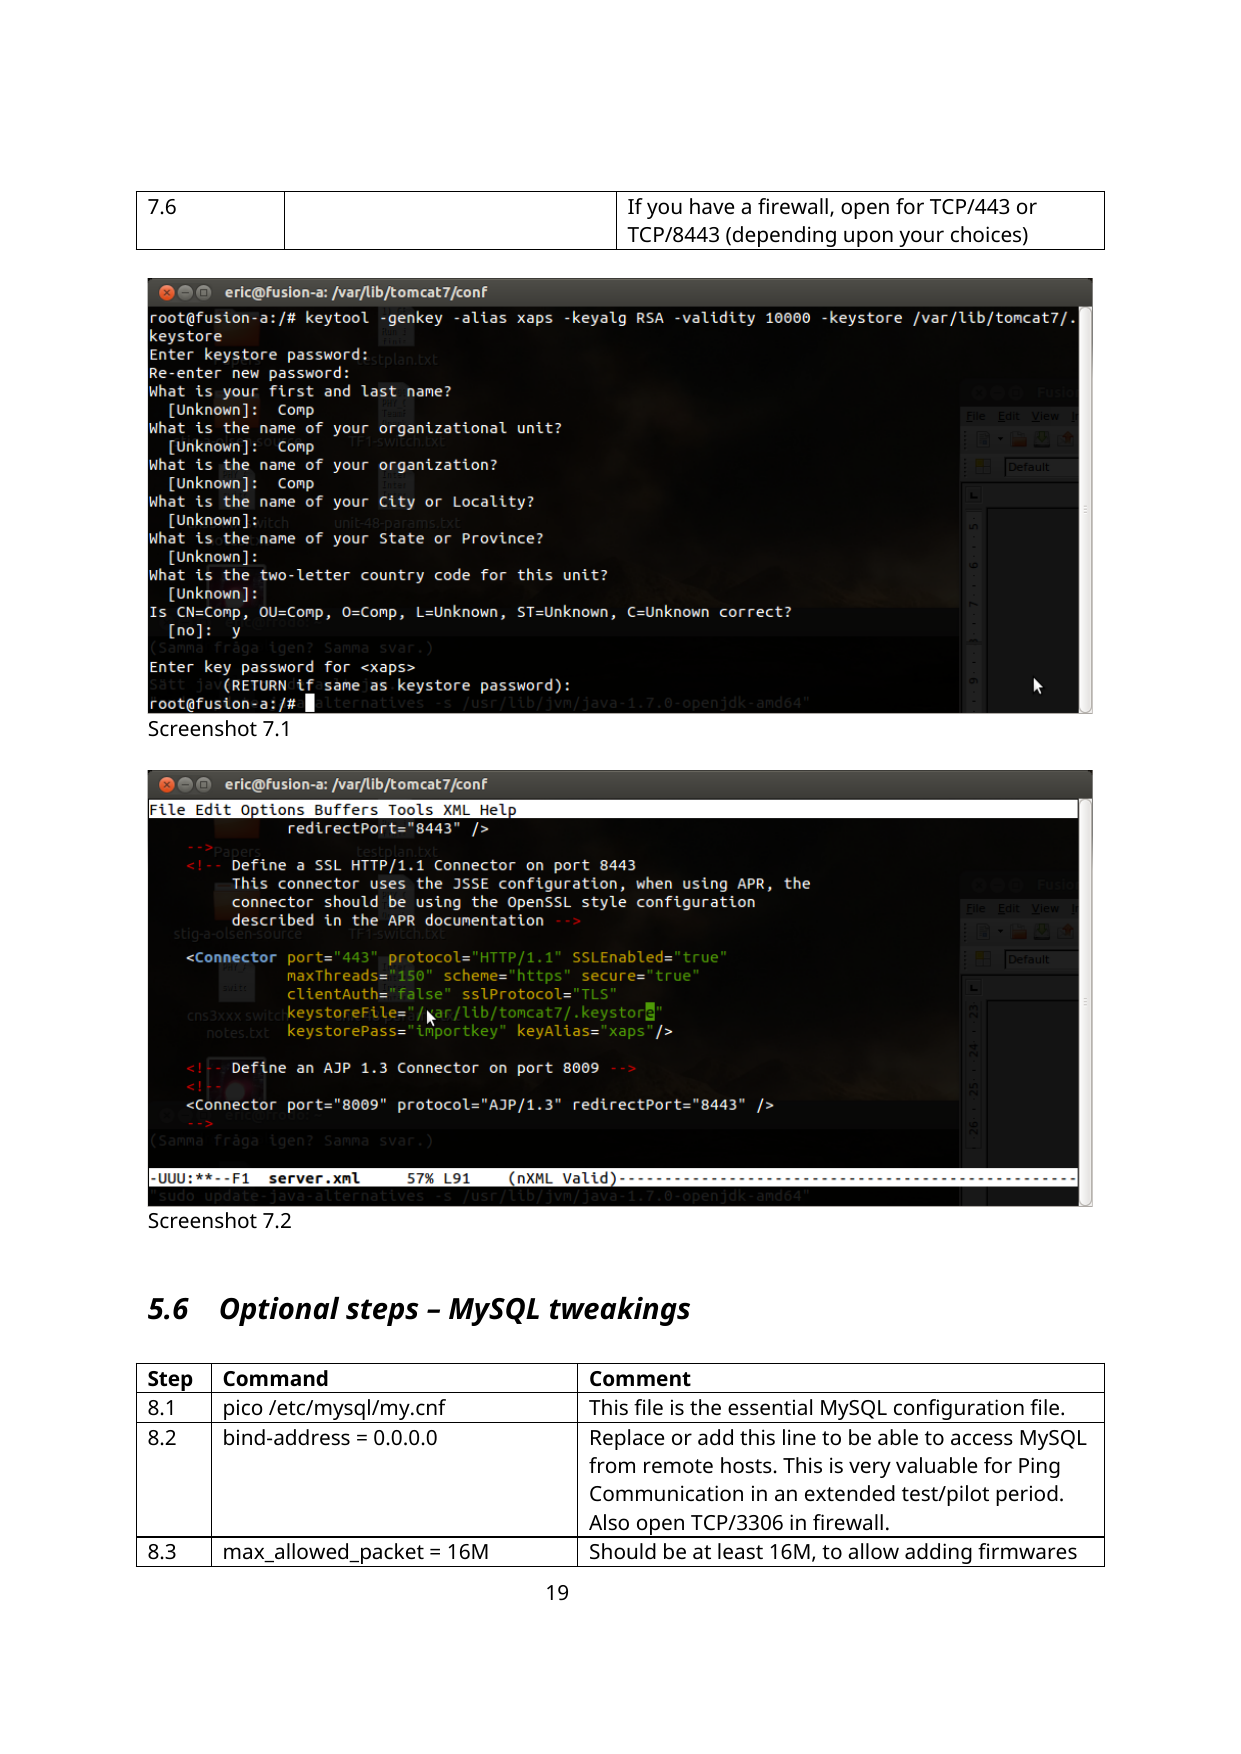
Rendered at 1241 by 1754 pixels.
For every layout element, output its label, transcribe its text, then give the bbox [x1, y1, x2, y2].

table_cell 7.6 [137, 192, 284, 249]
picture [147, 770, 1093, 1207]
table_header Command [212, 1364, 577, 1392]
text Screenshot 7.2 [148, 1207, 1092, 1235]
table_cell [285, 192, 616, 249]
table_cell 8.3 [137, 1538, 211, 1566]
text Screenshot 7.1 [148, 714, 1092, 742]
table_cell Should be at least 16M, to allow adding firmwares [578, 1538, 1104, 1566]
table_cell This file is the essential MySQL configuration file. [578, 1393, 1104, 1422]
table_cell pico /etc/mysql/my.cnf [212, 1393, 577, 1422]
table_header Comment [578, 1364, 1104, 1392]
table_cell max_allowed_packet = 16M [212, 1538, 577, 1566]
table_cell Replace or add this line to be able to access MySQL from remote hosts. This is very valuable for Ping Communication in an extended test/pilot period. Also open TCP/3306 in firewall. [578, 1423, 1104, 1536]
table_cell 8.2 [137, 1423, 211, 1536]
table_cell If you have a firewall, open for TCP/443 or TCP/8443 (depending upon your choices) [617, 192, 1104, 249]
table_header Step [137, 1364, 211, 1392]
picture [147, 278, 1093, 714]
table_cell bind-address = 0.0.0.0 [212, 1423, 577, 1536]
subtitle Optional steps – MySQL tweakings [148, 1288, 1092, 1328]
table_cell 8.1 [137, 1393, 211, 1422]
